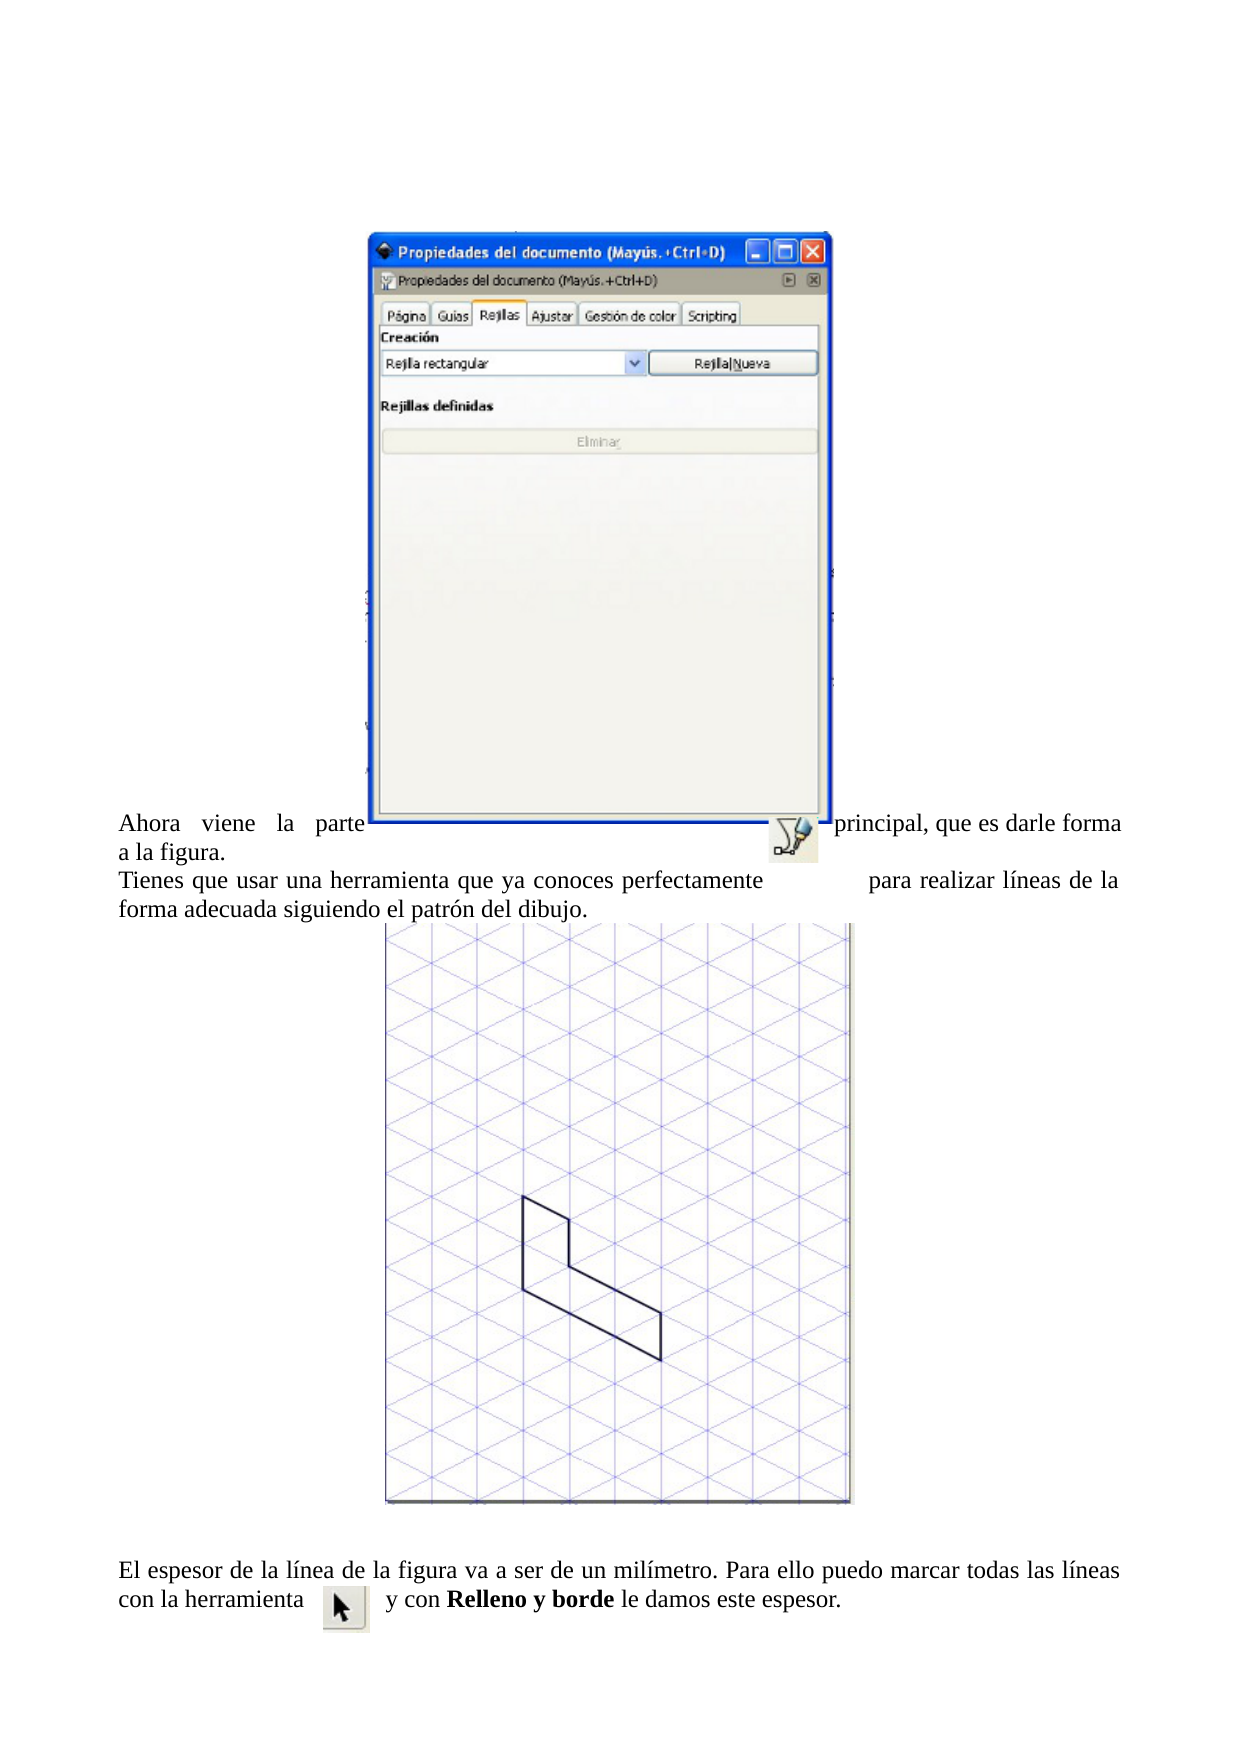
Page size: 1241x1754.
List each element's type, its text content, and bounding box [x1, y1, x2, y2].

picture [365, 231, 834, 863]
text Ahora viene la parte principal, que es darle forma a la figura. [118, 808, 1122, 866]
text El espesor de la línea de la figura va a ser de un milímetro. Para ello puedo marcar todas las líneas con la herramienta y con Relleno y borde le damos este espesor. [118, 1556, 1122, 1613]
picture [385, 923, 855, 1505]
text Tienes que usar una herramienta que ya conoces perfectamente para realizar líneas de la forma adecuada siguiendo el patrón del dibujo. [118, 866, 1122, 923]
picture [323, 1586, 370, 1633]
